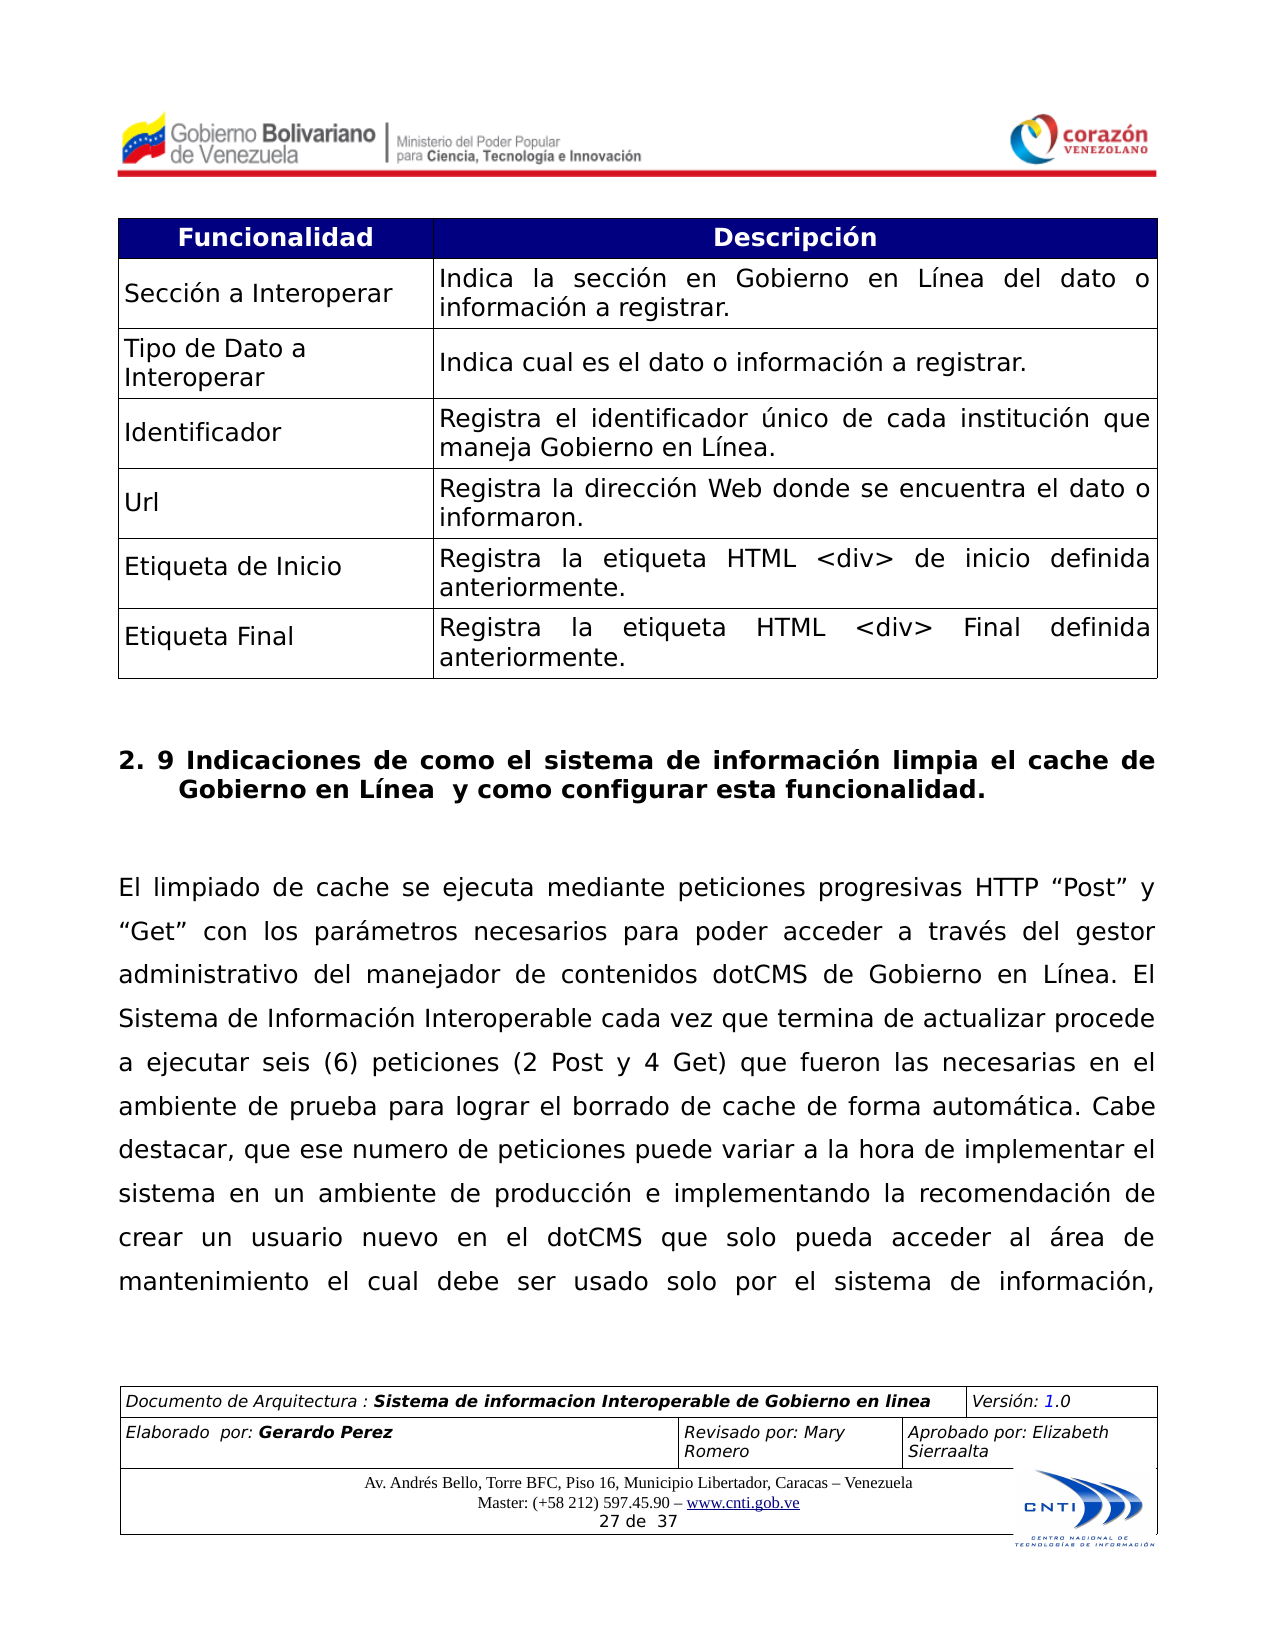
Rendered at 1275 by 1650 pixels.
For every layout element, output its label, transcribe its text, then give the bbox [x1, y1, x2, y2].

table_cell Registra la etiqueta HTML <div> Final definida anteriormente. [434, 609, 1157, 678]
picture [117, 107, 1157, 177]
picture [1013, 1468, 1156, 1548]
table_cell Etiqueta Final [119, 609, 433, 678]
table_cell Registra la etiqueta HTML <div> de inicio definida anteriormente. [434, 539, 1157, 608]
table_header Funcionalidad [119, 219, 433, 258]
table_cell Tipo de Dato a Interoperar [119, 329, 433, 398]
table_cell Indica cual es el dato o información a registrar. [434, 329, 1157, 398]
table_cell Sección a Interoperar [119, 259, 433, 328]
subtitle 2. 9 Indicaciones de como el sistema de información limpia el cache de Gobierno en Línea y como configurar esta funcionalidad. [118, 746, 1157, 804]
table_cell Registra el identificador único de cada institución que maneja Gobierno en Línea. [434, 399, 1157, 468]
table_cell Url [119, 469, 433, 538]
table_header Descripción [434, 219, 1157, 258]
text El limpiado de cache se ejecuta mediante peticiones progresivas HTTP “Post” y “Get” con los parámetros necesarios para poder acceder a través del gestor administrativo del manejador de contenidos dotCMS de Gobierno en Línea. El Sistema de Información Interoperable cada vez que termina de actualizar procede a ejecutar seis (6) peticiones (2 Post y 4 Get) que fueron las necesarias en el ambiente de prueba para lograr el borrado de cache de forma automática. Cabe destacar, que ese numero de peticiones puede variar a la hora de implementar el sistema en un ambiente de producción e implementando la recomendación de crear un usuario nuevo en el dotCMS que solo pueda acceder al área de mantenimiento el cual debe ser usado solo por el sistema de información, [118, 873, 1157, 1296]
table_cell Registra la dirección Web donde se encuentra el dato o informaron. [434, 469, 1157, 538]
table_cell Indica la sección en Gobierno en Línea del dato o información a registrar. [434, 259, 1157, 328]
table_cell Etiqueta de Inicio [119, 539, 433, 608]
table_cell Identificador [119, 399, 433, 468]
